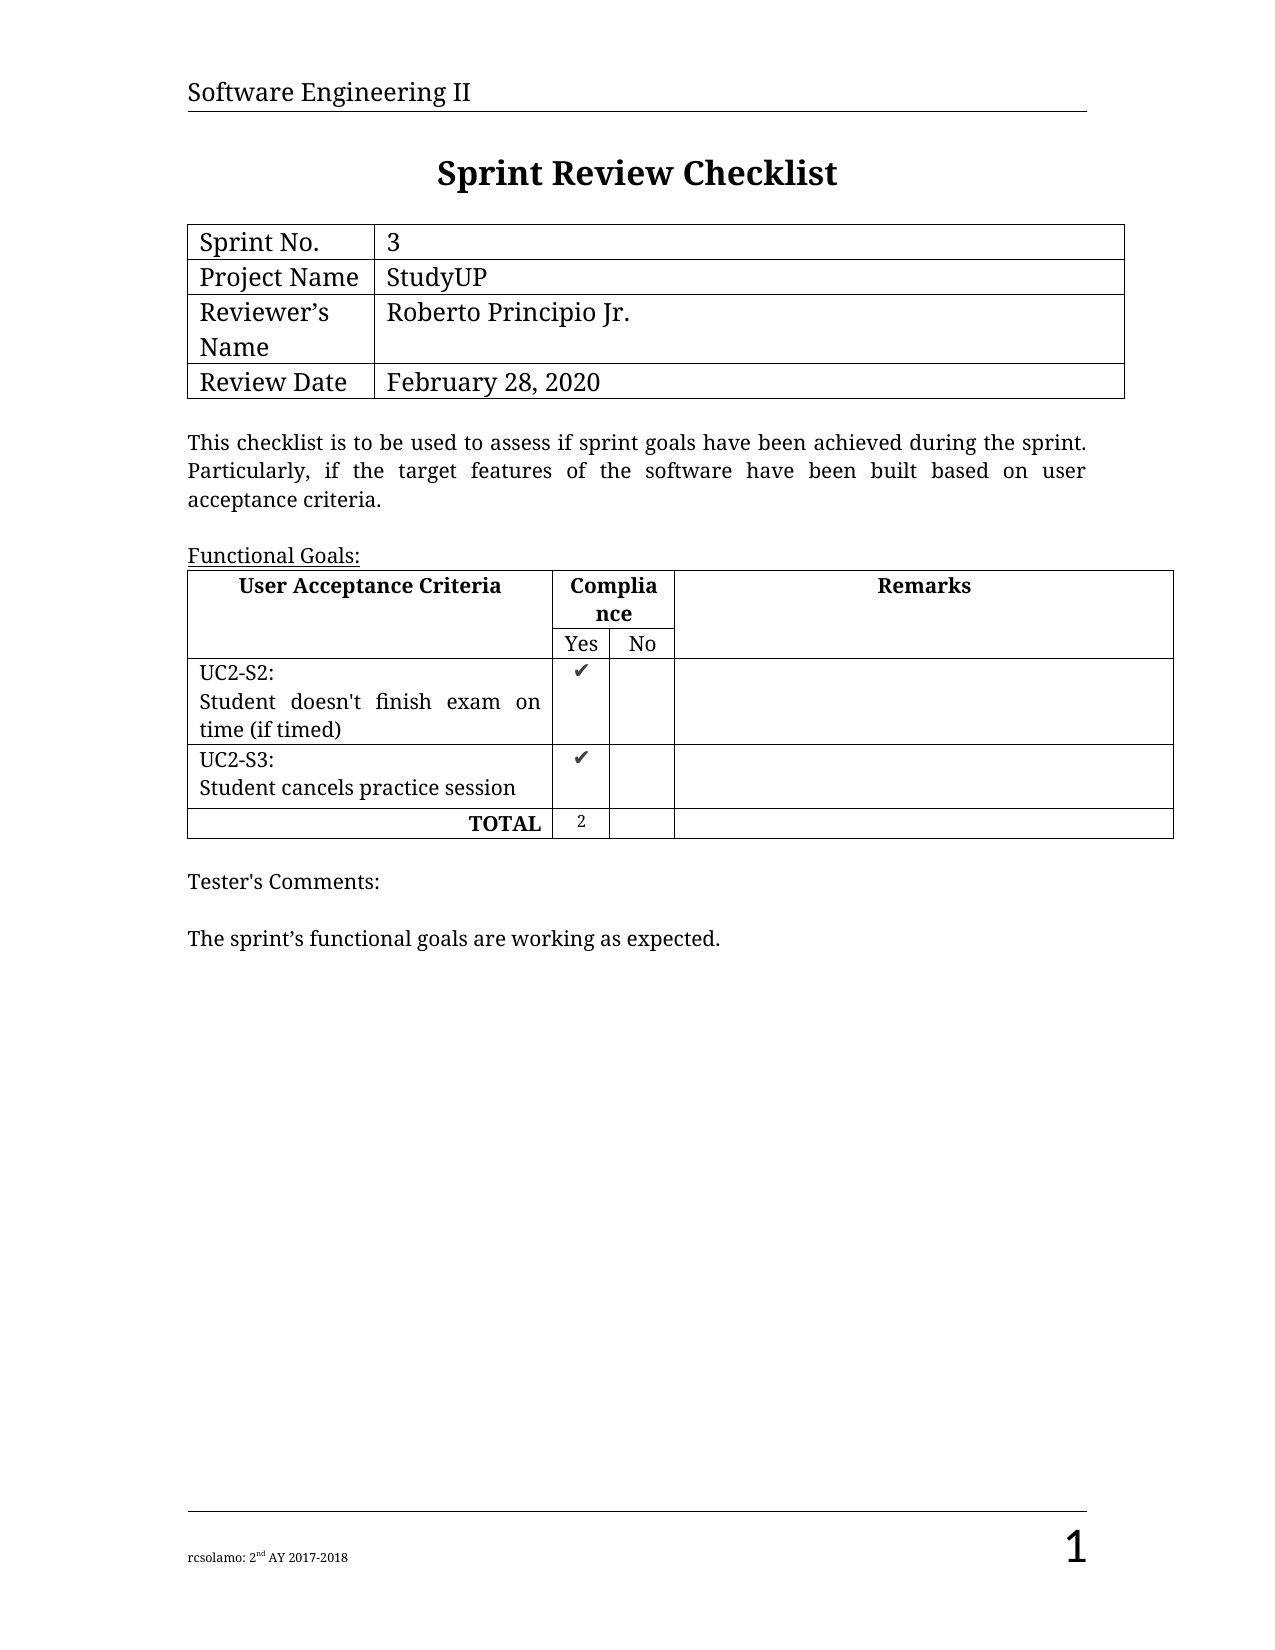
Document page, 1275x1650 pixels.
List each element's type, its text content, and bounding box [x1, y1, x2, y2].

table_cell [675, 745, 1173, 808]
text Tester's Comments: [187, 867, 1087, 896]
table_header Remarks [675, 571, 1173, 657]
table_cell TOTAL [188, 809, 552, 838]
table_cell Review Date [188, 364, 374, 398]
text This checklist is to be used to assess if sprint goals have been achieved during the sprint. Particularly, if the target features of the software have been built based on user acceptance criteria. [187, 428, 1087, 513]
table_cell 2 [553, 809, 609, 838]
text Functional Goals: [187, 542, 1087, 570]
table_header Sprint No. [188, 225, 374, 259]
table_cell Roberto Principio Jr. [375, 295, 1124, 363]
text The sprint’s functional goals are working as expected. [187, 924, 1087, 953]
table_cell StudyUP [375, 260, 1124, 294]
table_header User Acceptance Criteria [188, 571, 552, 657]
table_cell UC2-S3: Student cancels practice session [188, 745, 552, 808]
table_cell ✔ [553, 659, 609, 744]
table_cell UC2-S2: Student doesn't finish exam on time (if timed) [188, 659, 552, 744]
table_cell Reviewer’s Name [188, 295, 374, 363]
table_cell Project Name [188, 260, 374, 294]
table_cell [675, 809, 1173, 838]
table_cell [610, 809, 674, 838]
table_header 3 [375, 225, 1124, 259]
table_cell [675, 659, 1173, 744]
table_cell ✔ [553, 745, 609, 808]
text Sprint Review Checklist [187, 150, 1087, 195]
table_cell No [610, 629, 674, 657]
table_cell [610, 659, 674, 744]
table_cell February 28, 2020 [375, 364, 1124, 398]
table_header Compliance [553, 571, 674, 628]
table_cell Yes [553, 629, 609, 657]
table_cell [610, 745, 674, 808]
